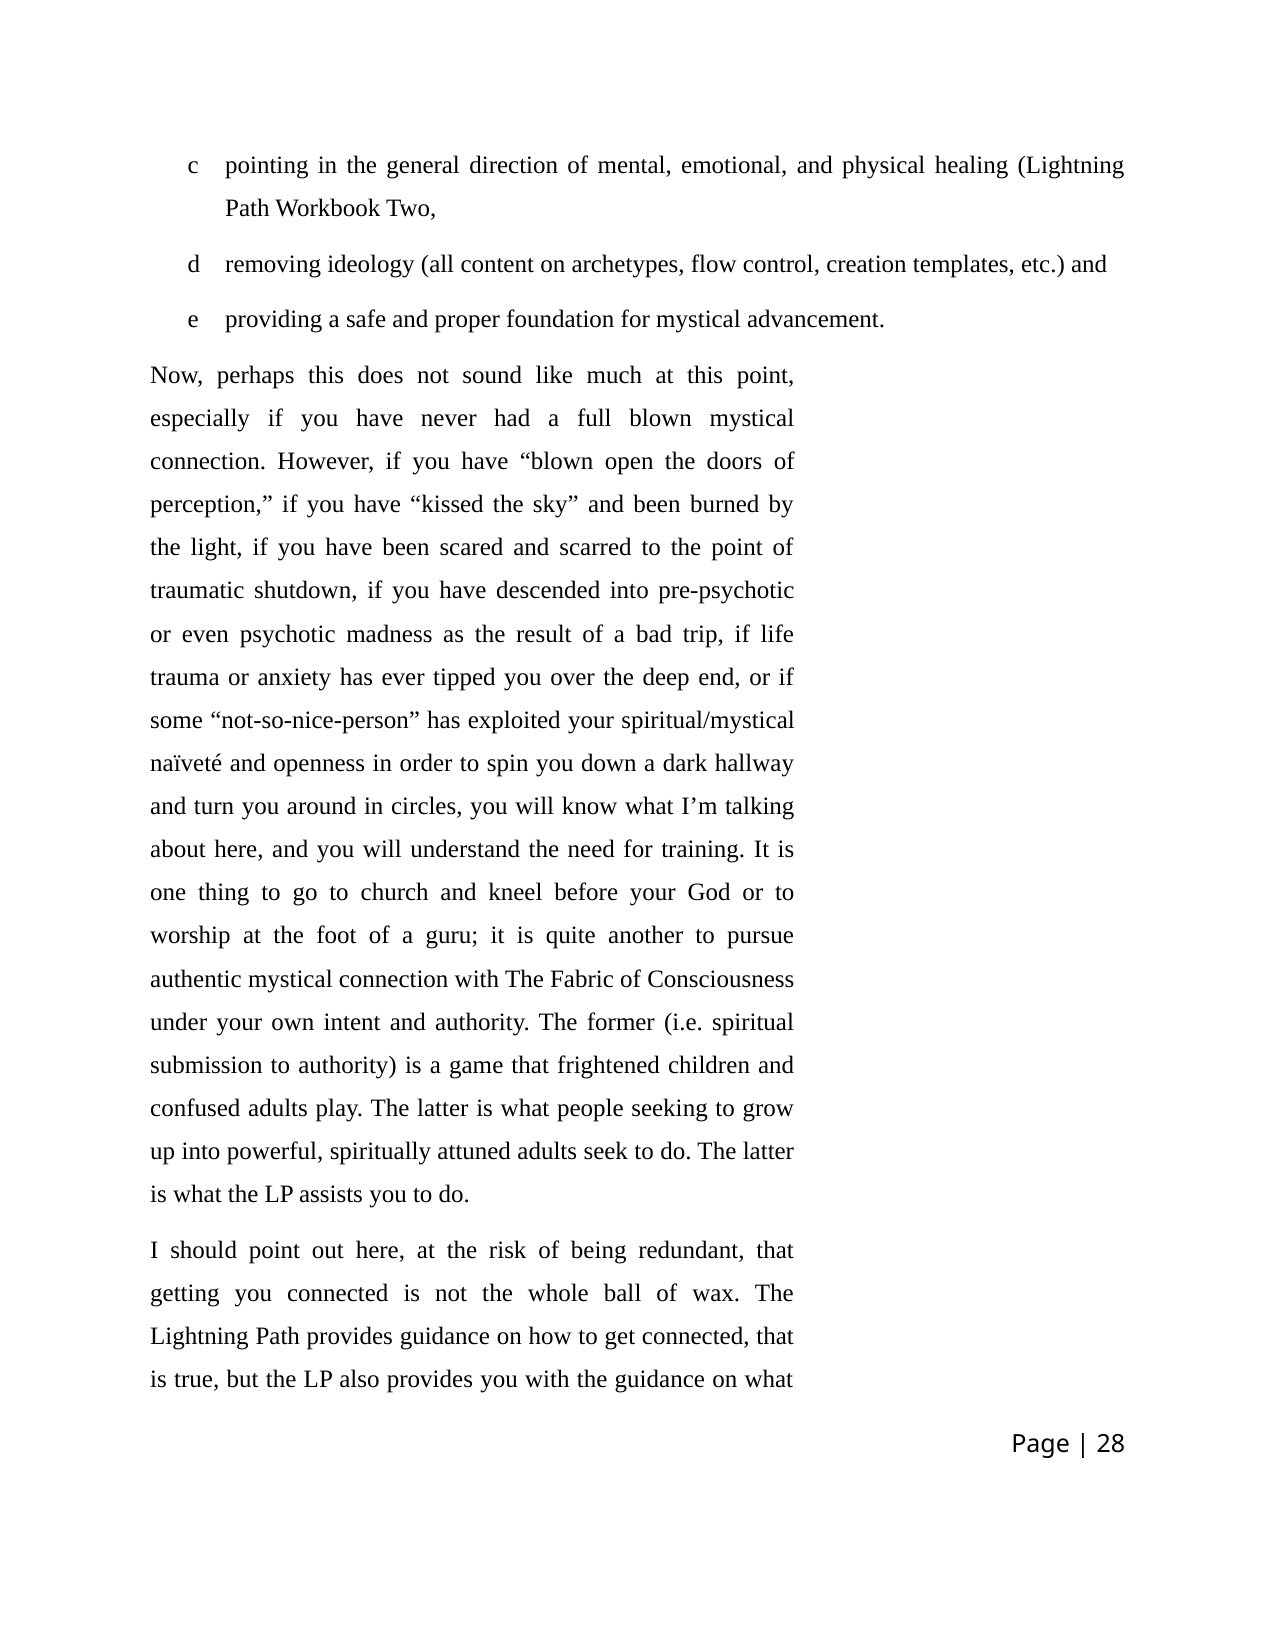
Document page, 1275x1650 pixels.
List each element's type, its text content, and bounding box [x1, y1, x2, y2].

list providing a safe and proper foundation for mystical advancement. [187, 304, 1125, 333]
list pointing in the general direction of mental, emotional, and physical healing (Lightning Path Workbook Two, [187, 150, 1125, 222]
text I should point out here, at the risk of being redundant, that getting you connected is not the whole ball of wax. The Lightning Path provides guidance on how to get connected, that is true, but the LP also provides you with the guidance on what [150, 1235, 795, 1393]
list removing ideology (all content on archetypes, flow control, creation templates, etc.) and [187, 249, 1125, 277]
text Now, perhaps this does not sound like much at this point, especially if you have never had a full blown mystical connection. However, if you have “blown open the doors of perception,” if you have “kissed the sky” and been burned by the light, if you have been scared and scarred to the point of traumatic shutdown, if you have descended into pre-psychotic or even psychotic madness as the result of a bad trip, if life trauma or anxiety has ever tipped you over the deep end, or if some “not-so-nice-person” has exploited your spiritual/mystical naïveté and openness in order to spin you down a dark hallway and turn you around in circles, you will know what I’m talking about here, and you will understand the need for training. It is one thing to go to church and kneel before your God or to worship at the foot of a guru; it is quite another to pursue authentic mystical connection with The Fabric of Consciousness under your own intent and authority. The former (i.e. spiritual submission to authority) is a game that frightened children and confused adults play. The latter is what people seeking to grow up into powerful, spiritually attuned adults seek to do. The latter is what the LP assists you to do. [150, 360, 795, 1208]
